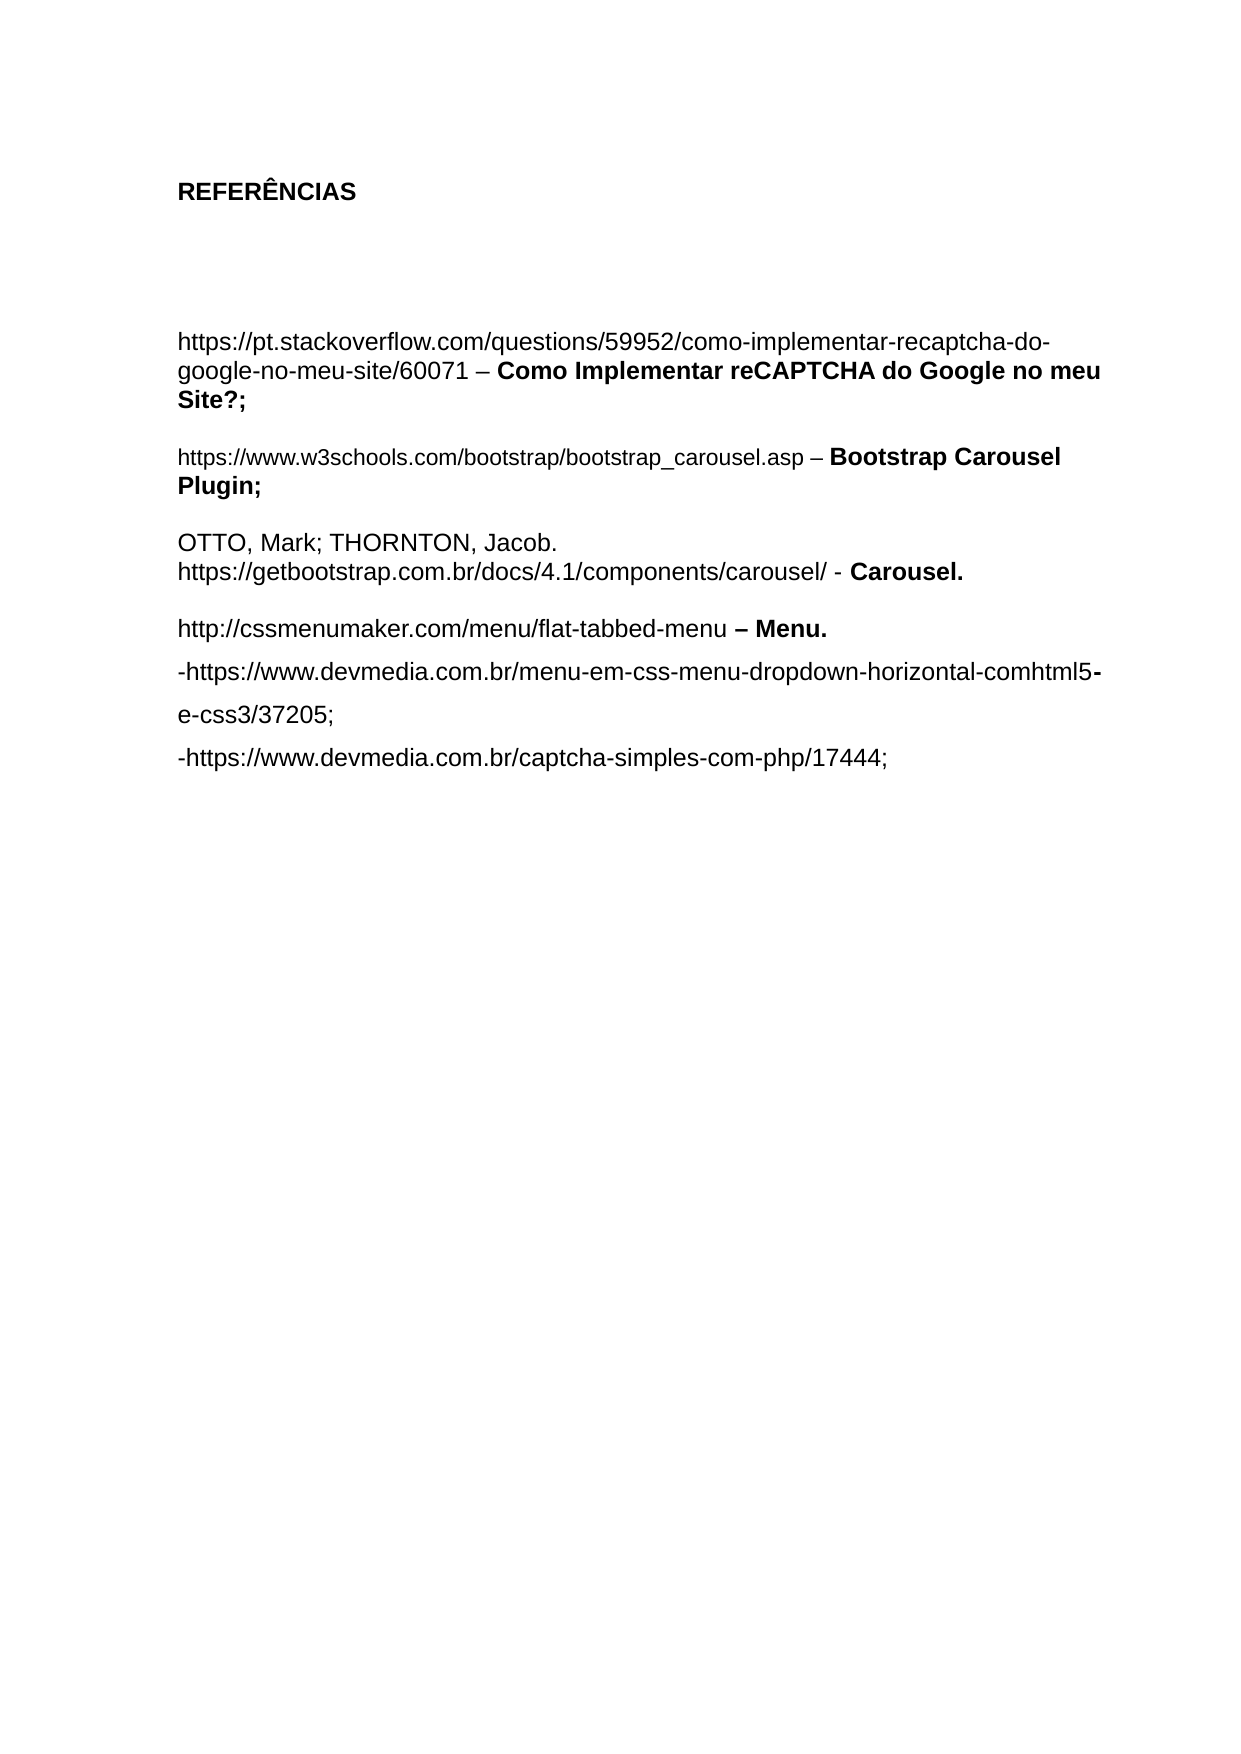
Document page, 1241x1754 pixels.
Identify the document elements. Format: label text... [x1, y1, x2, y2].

text OTTO, Mark; THORNTON, Jacob. https://getbootstrap.com.br/docs/4.1/components/carousel/ - Carousel. [177, 528, 1122, 585]
text REFERÊNCIAS [177, 177, 1122, 206]
text -https://www.devmedia.com.br/captcha-simples-com-php/17444; [177, 743, 1122, 772]
text http://cssmenumaker.com/menu/flat-tabbed-menu – Menu. [177, 614, 1122, 643]
text https://www.w3schools.com/bootstrap/bootstrap_carousel.asp – Bootstrap Carousel Plugin; [177, 442, 1122, 500]
text -https://www.devmedia.com.br/menu-em-css-menu-dropdown-horizontal-comhtml5-e-css3/37205; [177, 657, 1122, 729]
list https://pt.stackoverflow.com/questions/59952/como-implementar-recaptcha-do-google-no-meu-site/60071 – Como Implementar reCAPTCHA do Google no meu Site?; [177, 327, 1122, 413]
